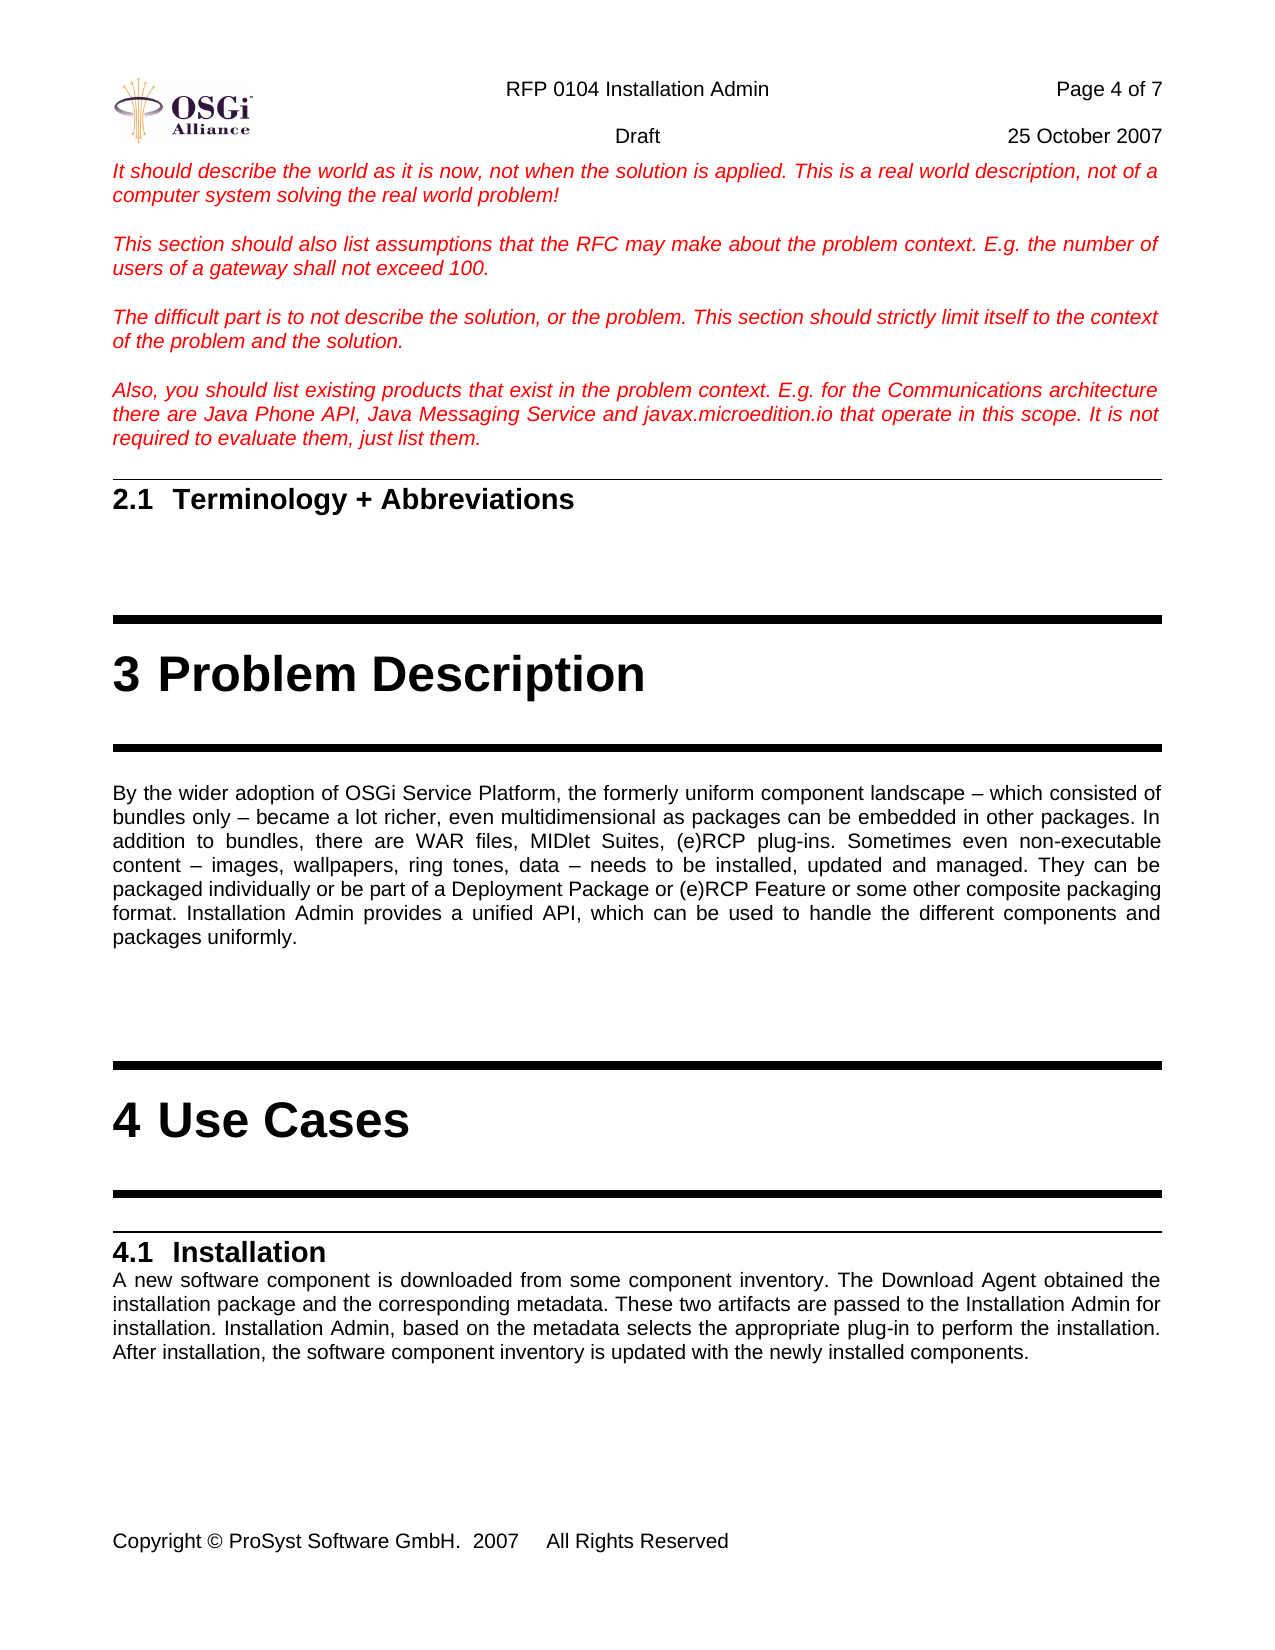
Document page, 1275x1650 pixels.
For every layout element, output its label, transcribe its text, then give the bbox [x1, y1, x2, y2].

text Also, you should list existing products that exist in the problem context. E.g. for the Communications architecture there are Java Phone API, Java Messaging Service and javax.microedition.io that operate in this scope. It is not required to evaluate them, just list them. [112, 378, 1162, 449]
subtitle Use Cases [112, 1062, 1162, 1198]
text The difficult part is to not describe the solution, or the problem. This section should strictly limit itself to the context of the problem and the solution. [112, 305, 1162, 353]
subtitle Installation [112, 1232, 1162, 1268]
text It should describe the world as it is now, not when the solution is applied. This is a real world description, not of a computer system solving the real world problem! [112, 159, 1162, 207]
subtitle Problem Description [112, 616, 1162, 752]
text This section should also list assumptions that the RFC may make about the problem context. E.g. the number of users of a gateway shall not exceed 100. [112, 232, 1162, 280]
subtitle Terminology + Abbreviations [112, 480, 1162, 515]
text A new software component is downloaded from some component inventory. The Download Agent obtained the installation package and the corresponding metadata. These two artifacts are passed to the Installation Admin for installation. Installation Admin, based on the metadata selects the appropriate plug-in to perform the installation. After installation, the software component inventory is updated with the newly installed components. [112, 1268, 1162, 1364]
text By the wider adoption of OSGi Service Platform, the formerly uniform component landscape – which consisted of bundles only – became a lot richer, even multidimensional as packages can be embedded in other packages. In addition to bundles, there are WAR files, MIDlet Suites, (e)RCP plug-ins. Sometimes even non-executable content – images, wallpapers, ring tones, data – needs to be installed, updated and managed. They can be packaged individually or be part of a Deployment Package or (e)RCP Feature or some other composite packaging format. Installation Admin provides a unified API, which can be used to handle the different components and packages uniformly. [112, 781, 1162, 949]
picture [114, 78, 254, 143]
